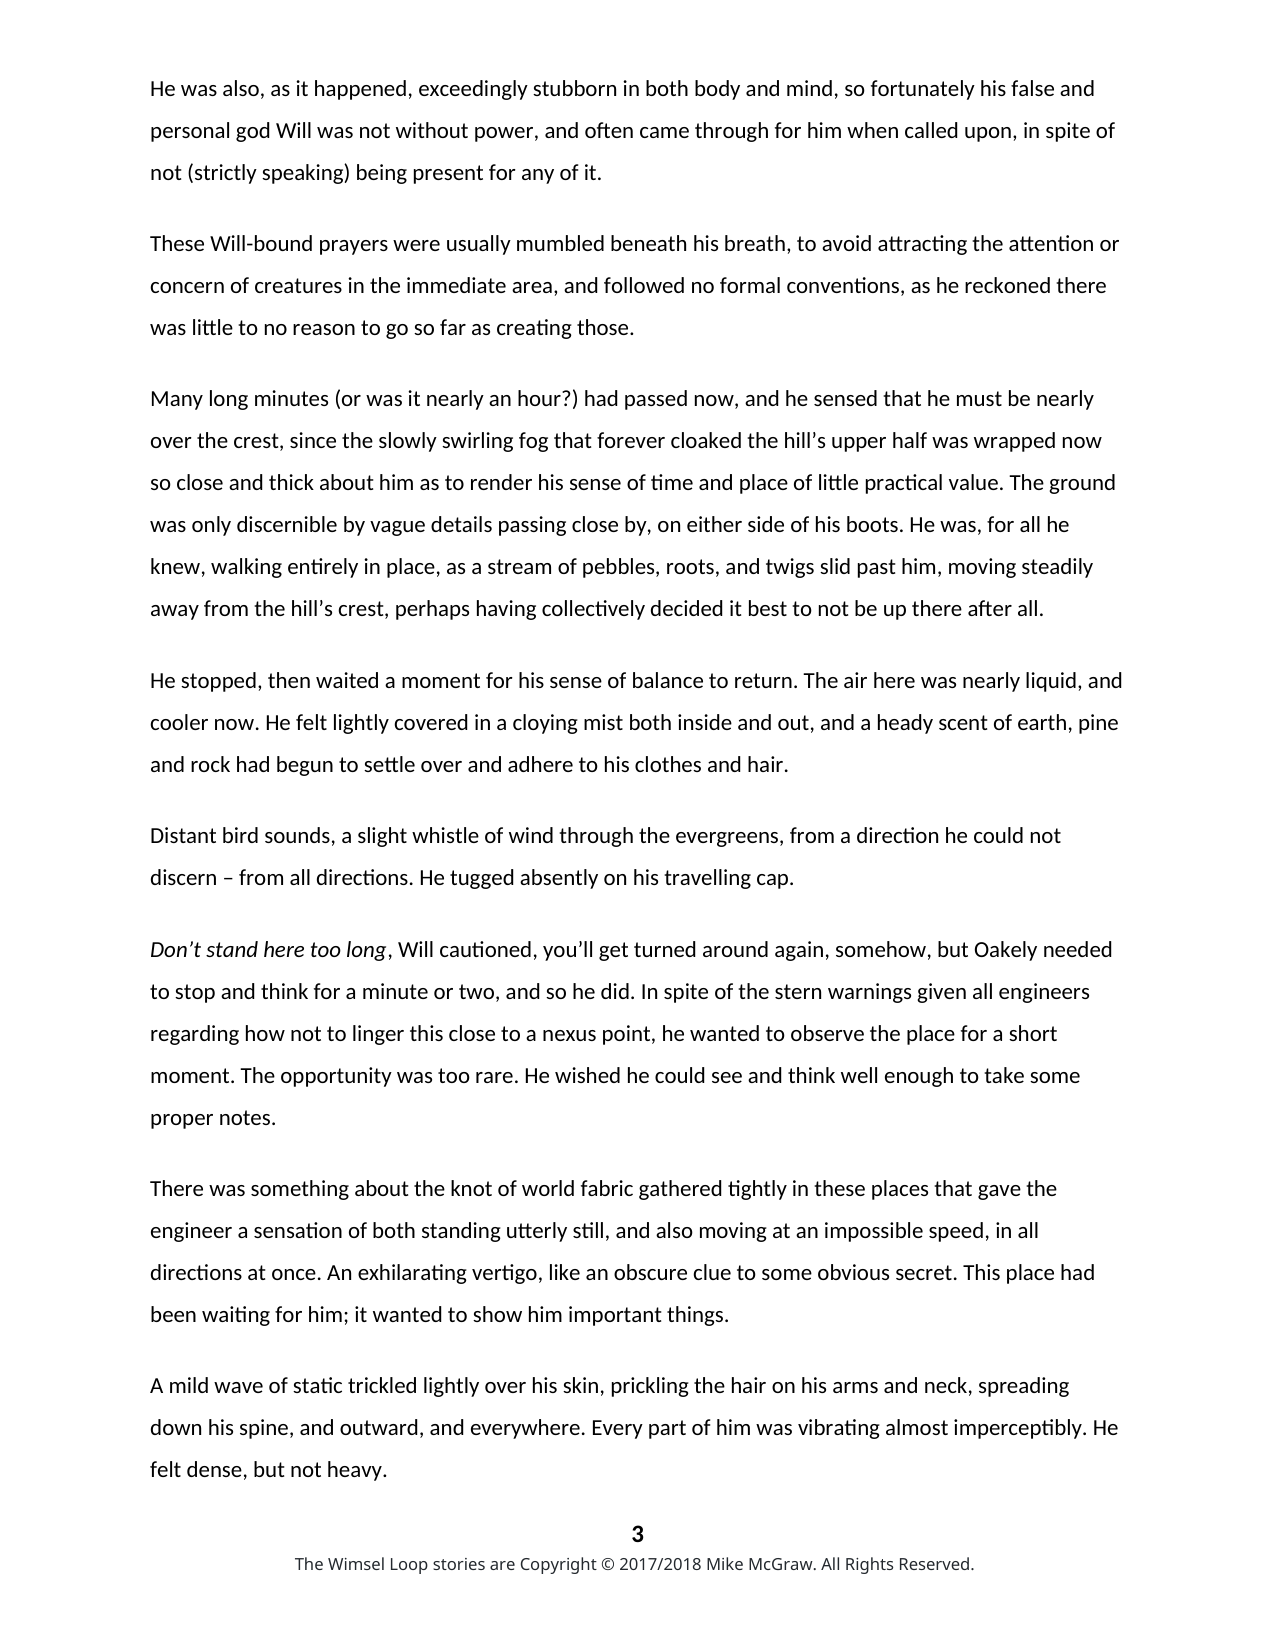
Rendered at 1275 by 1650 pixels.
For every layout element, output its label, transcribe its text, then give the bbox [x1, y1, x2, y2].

text Many long minutes (or was it nearly an hour?) had passed now, and he sensed that he must be nearly over the crest, since the slowly swirling fog that forever cloaked the hill’s upper half was wrapped now so close and thick about him as to render his sense of time and place of little practical value. The ground was only discernible by vague details passing close by, on either side of his boots. He was, for all he knew, walking entirely in place, as a stream of pebbles, roots, and twigs slid past him, moving steadily away from the hill’s crest, perhaps having collectively decided it best to not be up there after all. [150, 384, 1125, 622]
text Distant bird sounds, a slight whistle of wind through the evergreens, from a direction he could not discern – from all directions. He tugged absently on his travelling cap. [150, 821, 1125, 891]
text These Will-bound prayers were usually mumbled beneath his breath, to avoid attracting the attention or concern of creatures in the immediate area, and followed no formal conventions, as he reckoned there was little to no reason to go so far as creating those. [150, 229, 1125, 341]
text He was also, as it happened, exceedingly stubborn in both body and mind, so fortunately his false and personal god Will was not without power, and often came through for him when called upon, in spite of not (strictly speaking) being present for any of it. [150, 74, 1125, 186]
text Don’t stand here too long, Will cautioned, you’ll get turned around again, somehow, but Oakely needed to stop and think for a minute or two, and so he did. In spite of the stern warnings given all engineers regarding how not to linger this close to a nexus point, he wanted to observe the place for a short moment. The opportunity was too rare. He wished he could see and think well enough to take some proper notes. [150, 935, 1125, 1131]
text He stopped, then waited a moment for his sense of balance to return. The air here was nearly liquid, and cooler now. He felt lightly covered in a cloying mist both inside and out, and a heady scent of earth, pine and rock had begun to settle over and adhere to his clothes and hair. [150, 666, 1125, 778]
text There was something about the knot of world fabric gathered tightly in these places that gave the engineer a sensation of both standing utterly still, and also moving at an impossible speed, in all directions at once. An exhilarating vertigo, like an obscure clue to some obvious secret. This place had been waiting for him; it wanted to show him important things. [150, 1174, 1125, 1328]
text A mild wave of static trickled lightly over his skin, prickling the hair on his arms and neck, spreading down his spine, and outward, and everywhere. Every part of him was vibrating almost imperceptibly. He felt dense, but not heavy. [150, 1372, 1125, 1483]
